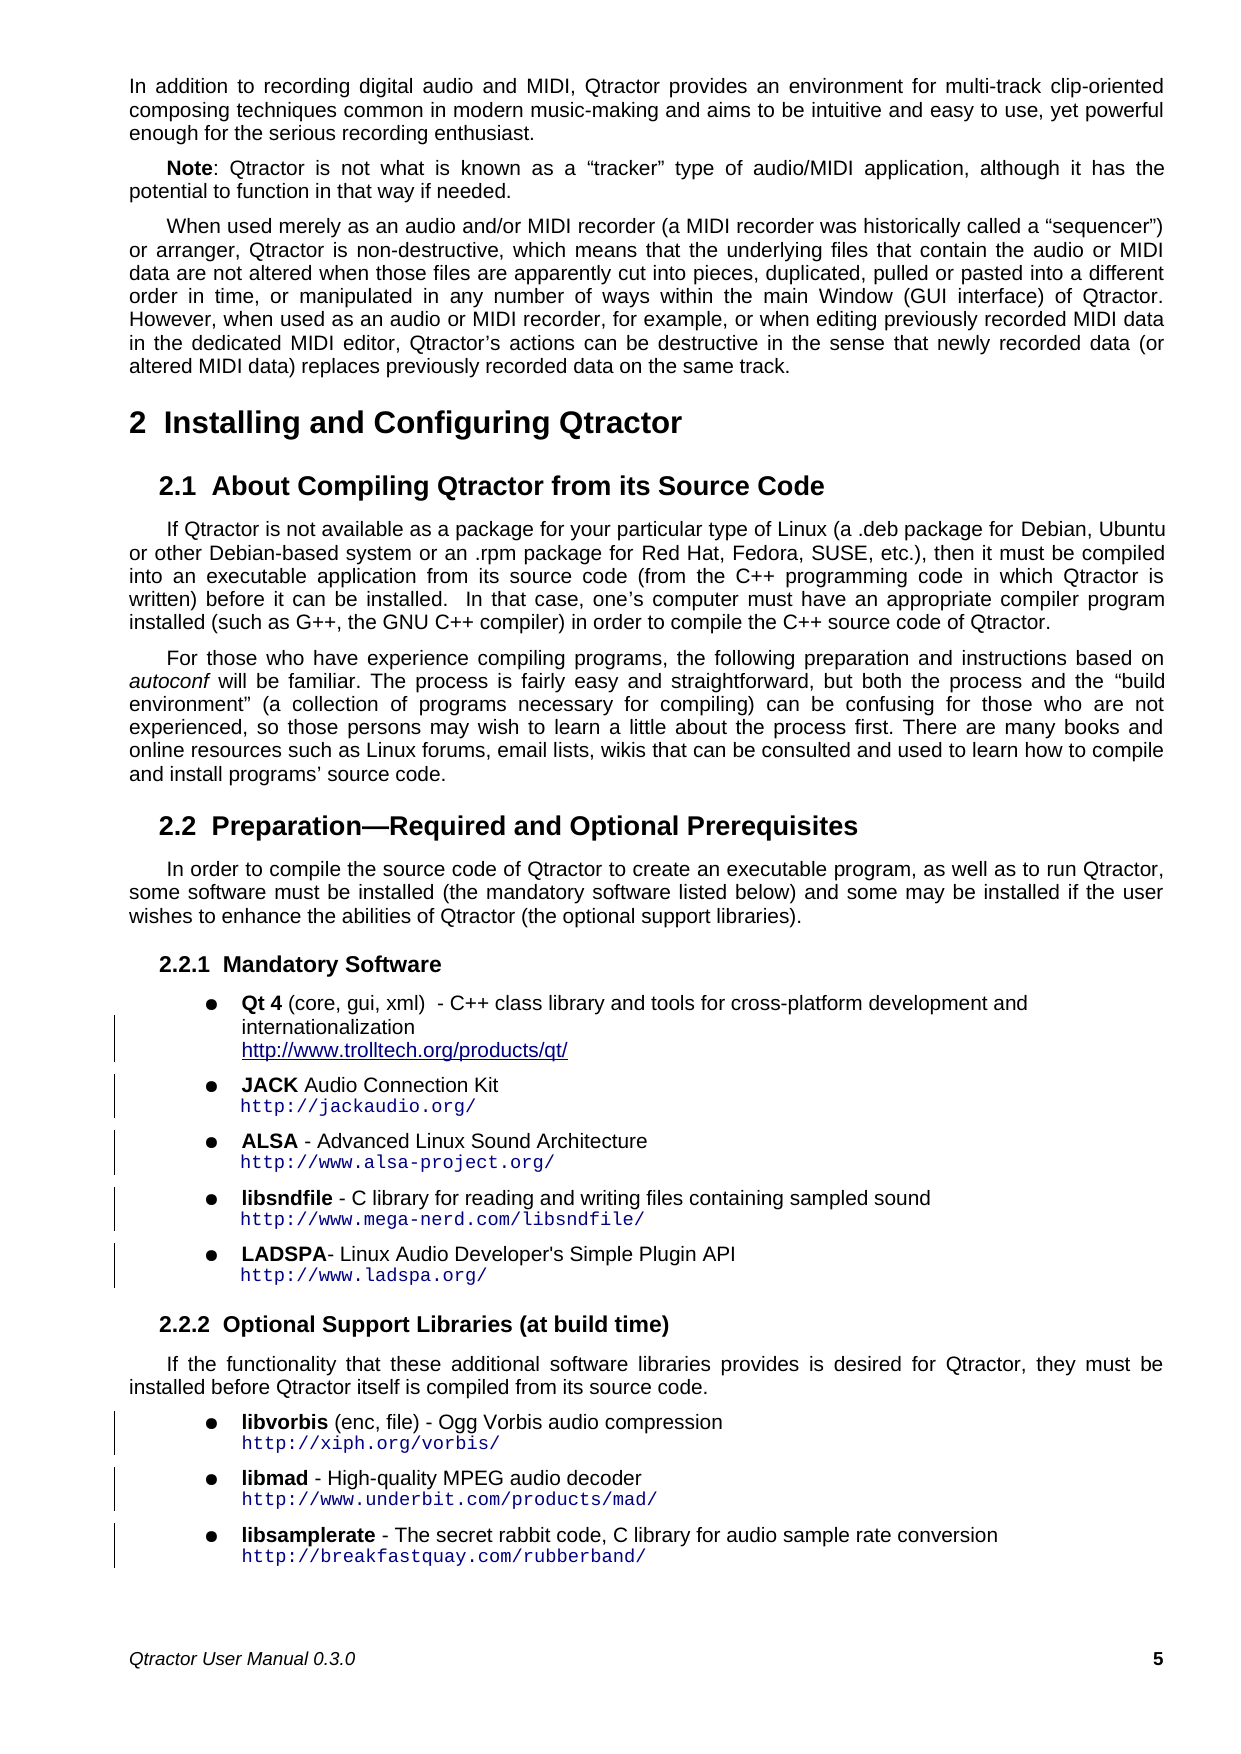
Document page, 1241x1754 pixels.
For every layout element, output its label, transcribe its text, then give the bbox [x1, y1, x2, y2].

subtitle Installing and Configuring Qtractor [129, 405, 1166, 439]
text When used merely as an audio and/or MIDI recorder (a MIDI recorder was historically called a “sequencer”) or arranger, Qtractor is non-destructive, which means that the underlying files that contain the audio or MIDI data are not altered when those files are apparently cut into pieces, duplicated, pulled or pasted into a different order in time, or manipulated in any number of ways within the main Window (GUI interface) of Qtractor. However, when used as an audio or MIDI recorder, for example, or when editing previously recorded MIDI data in the dedicated MIDI editor, Qtractor’s actions can be destructive in the sense that newly recorded data (or altered MIDI data) replaces previously recorded data on the same track. [129, 215, 1166, 378]
text If Qtractor is not available as a package for your particular type of Linux (a .deb package for Debian, Ubuntu or other Debian-based system or an .rpm package for Red Hat, Fedora, SUSE, etc.), then it must be compiled into an executable application from its source code (from the C++ programming code in which Qtractor is written) before it can be installed. In that case, one’s computer must have an appropriate compiler program installed (such as G++, the GNU C++ compiler) in order to compile the C++ source code of Qtractor. [129, 518, 1166, 634]
list Qt 4 (core, gui, xml) - C++ class library and tools for cross-platform development and internationalizationhttp://www.trolltech.org/products/qt/ [204, 992, 1166, 1062]
text Note: Qtractor is not what is known as a “tracker” type of audio/MIDI application, although it has the potential to function in that way if needed. [129, 157, 1166, 203]
subtitle Preparation—Required and Optional Prerequisites [129, 811, 1166, 841]
list libvorbis (enc, file) - Ogg Vorbis audio compressionhttp://xiph.org/vorbis/ [204, 1411, 1166, 1455]
list libsndfile - C library for reading and writing files containing sampled soundhttp://www.mega-nerd.com/libsndfile/ [202, 1187, 1166, 1231]
text If the functionality that these additional software libraries provides is desired for Qtractor, they must be installed before Qtractor itself is compiled from its source code. [129, 1352, 1166, 1398]
list libsamplerate - The secret rabbit code, C library for audio sample rate conversionhttp://breakfastquay.com/rubberband/ [204, 1523, 1166, 1568]
subtitle Optional Support Libraries (at build time) [129, 1311, 1166, 1337]
text In addition to recording digital audio and MIDI, Qtractor provides an environment for multi-track clip-oriented composing techniques common in modern music-making and aims to be intuitive and easy to use, yet powerful enough for the serious recording enthusiast. [129, 75, 1166, 145]
list libmad - High-quality MPEG audio decoderhttp://www.underbit.com/products/mad/ [204, 1467, 1166, 1511]
subtitle About Compiling Qtractor from its Source Code [129, 471, 1166, 501]
list JACK Audio Connection Kithttp://jackaudio.org/ [202, 1074, 1166, 1118]
list ALSA - Advanced Linux Sound Architecturehttp://www.alsa-project.org/ [202, 1130, 1166, 1174]
text For those who have experience compiling programs, the following preparation and instructions based on autoconf will be familiar. The process is fairly easy and straightforward, but both the process and the “build environment” (a collection of programs necessary for compiling) can be confusing for those who are not experienced, so those persons may wish to learn a little about the process first. There are many books and online resources such as Linux forums, email lists, wikis that can be consulted and used to learn how to compile and install programs’ source code. [129, 646, 1166, 785]
text In order to compile the source code of Qtractor to create an executable program, as well as to run Qtractor, some software must be installed (the mandatory software listed below) and some may be installed if the user wishes to enhance the abilities of Qtractor (the optional support libraries). [129, 858, 1166, 927]
list LADSPA- Linux Audio Developer's Simple Plugin APIhttp://www.ladspa.org/ [202, 1243, 1166, 1287]
subtitle Mandatory Software [129, 951, 1166, 977]
